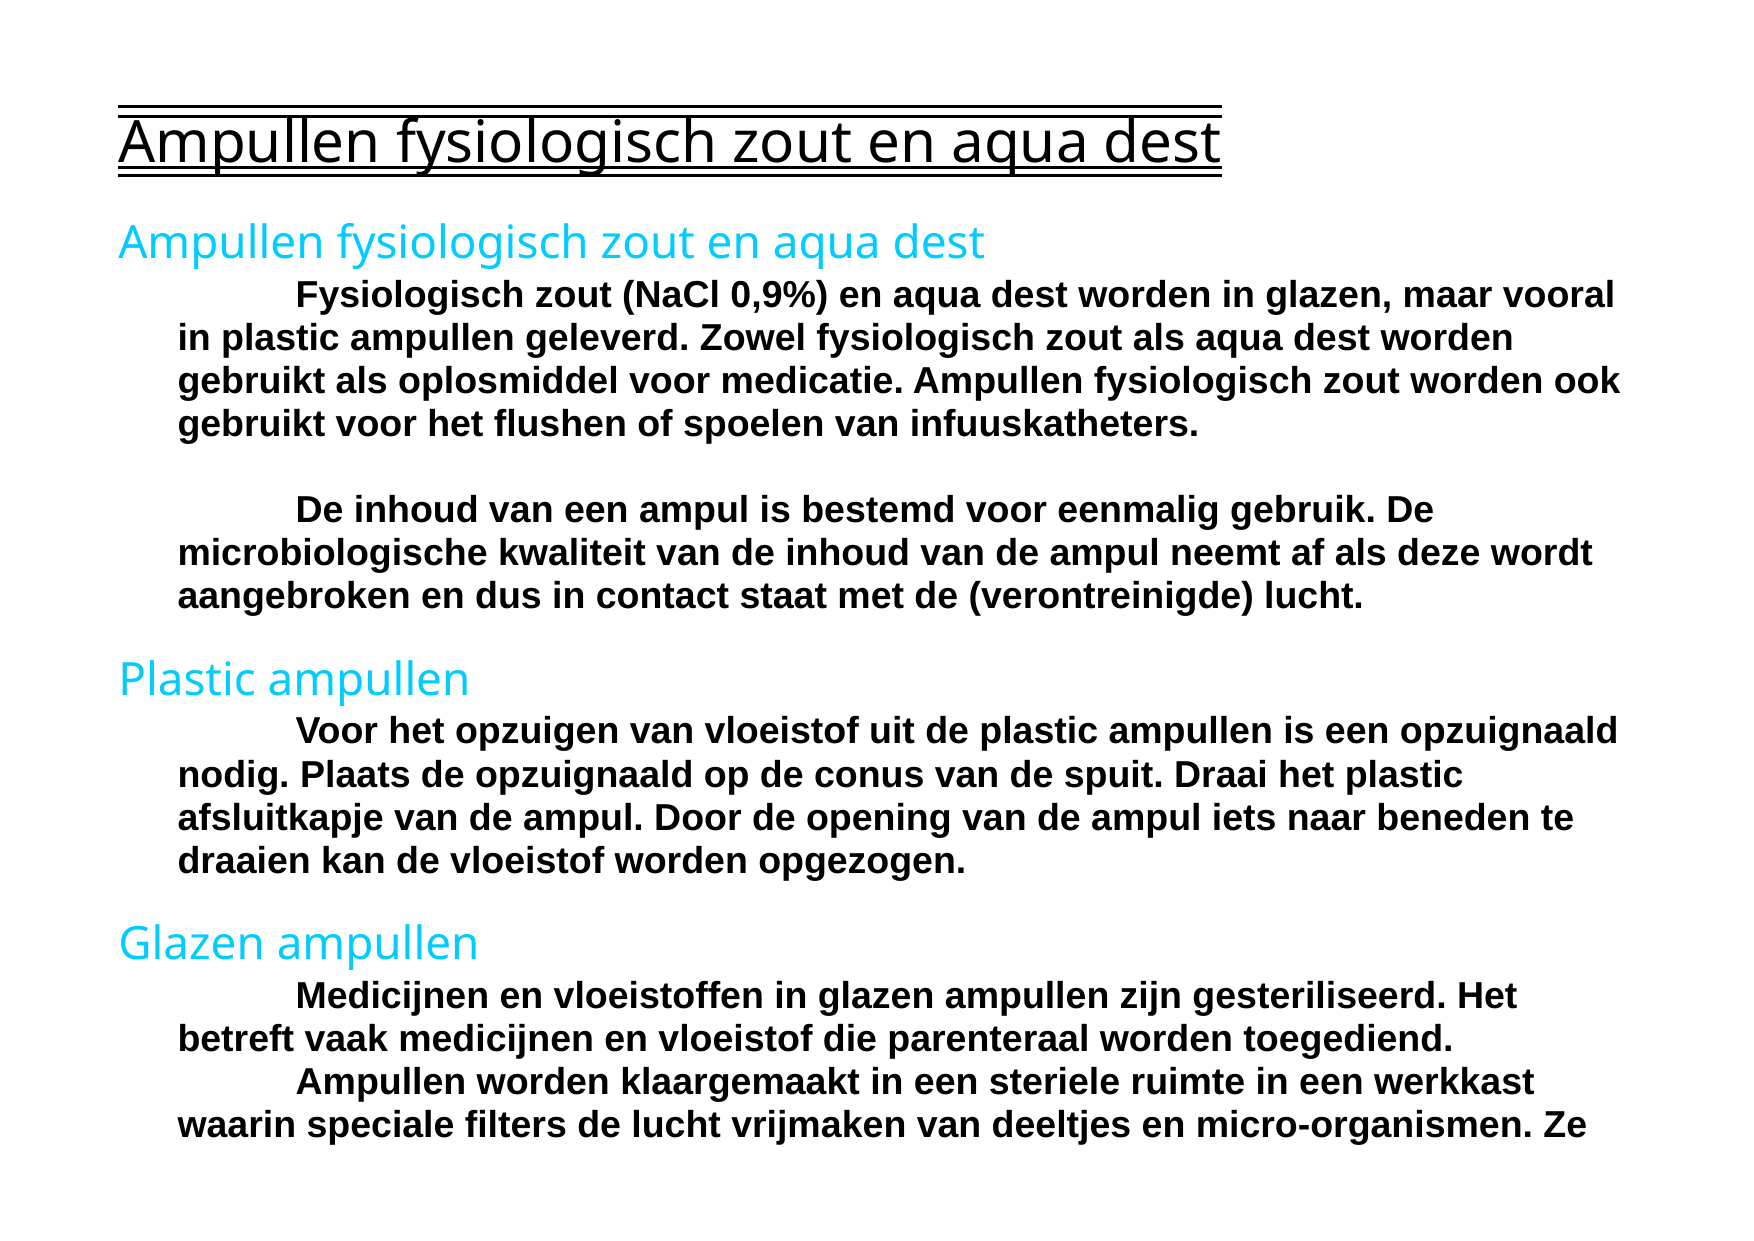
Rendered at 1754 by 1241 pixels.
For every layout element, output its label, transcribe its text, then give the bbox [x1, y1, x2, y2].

subtitle Plastic ampullen [118, 646, 1636, 709]
title Ampullen fysiologisch zout en aqua dest [118, 100, 1636, 180]
subtitle Ampullen worden klaargemaakt in een steriele ruimte in een werkkast waarin speciale filters de lucht vrijmaken van deeltjes en micro-organismen. Ze [177, 1059, 1636, 1146]
subtitle Glazen ampullen [118, 911, 1636, 973]
subtitle De inhoud van een ampul is bestemd voor eenmalig gebruik. De microbiologische kwaliteit van de inhoud van de ampul neemt af als deze wordt aangebroken en dus in contact staat met de (verontreinigde) lucht. [177, 487, 1636, 617]
subtitle Fysiologisch zout (NaCl 0,9%) en aqua dest worden in glazen, maar vooral in plastic ampullen geleverd. Zowel fysiologisch zout als aqua dest worden gebruikt als oplosmiddel voor medicatie. Ampullen fysiologisch zout worden ook gebruikt voor het flushen of spoelen van infuuskatheters. [177, 272, 1636, 444]
subtitle Ampullen fysiologisch zout en aqua dest [118, 209, 1636, 272]
subtitle Voor het opzuigen van vloeistof uit de plastic ampullen is een opzuignaald nodig. Plaats de opzuignaald op de conus van de spuit. Draai het plastic afsluitkapje van de ampul. Door de opening van de ampul iets naar beneden te draaien kan de vloeistof worden opgezogen. [177, 709, 1636, 881]
subtitle Medicijnen en vloeistoffen in glazen ampullen zijn gesteriliseerd. Het betreft vaak medicijnen en vloeistof die parenteraal worden toegediend. [177, 973, 1636, 1059]
